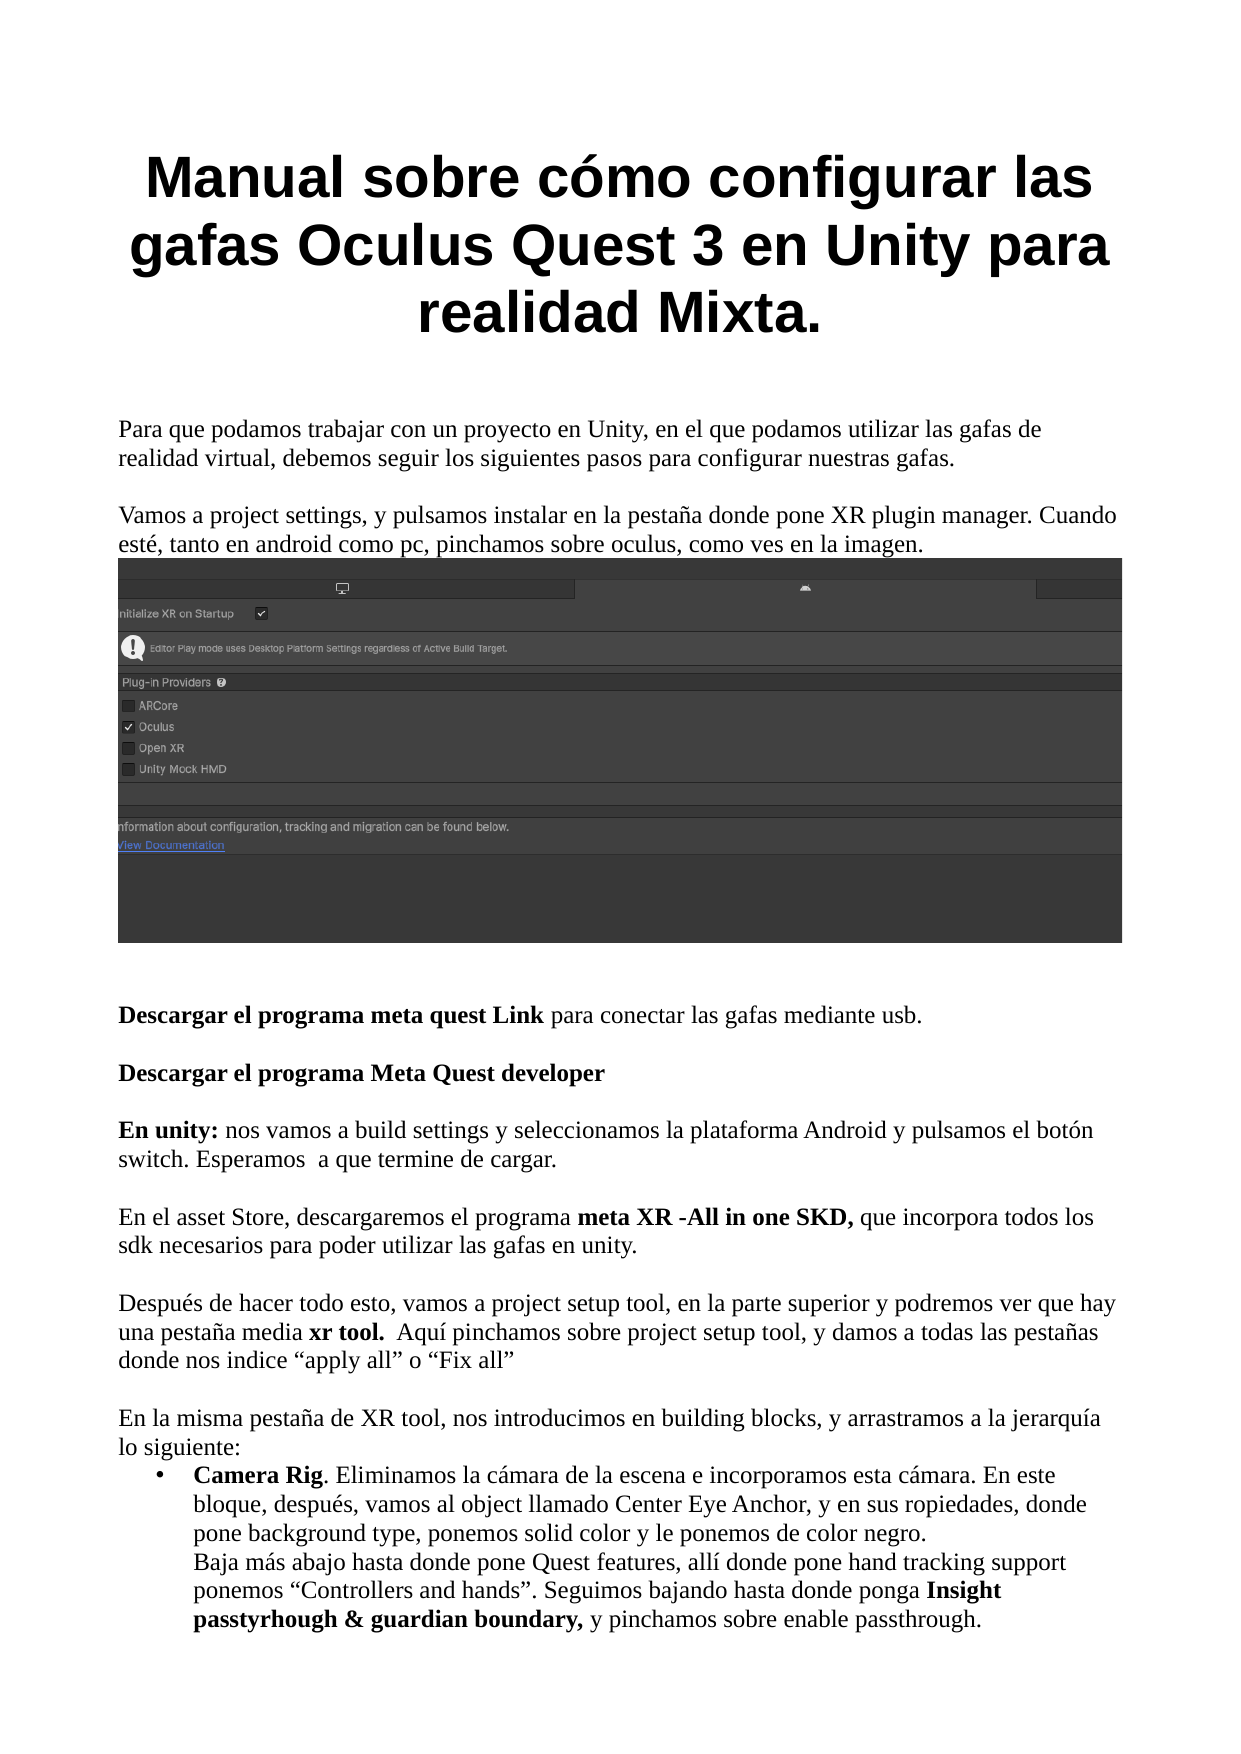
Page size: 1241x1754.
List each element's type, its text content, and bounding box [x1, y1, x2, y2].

list Baja más abajo hasta donde pone Quest features, allí donde pone hand tracking support ponemos “Controllers and hands”. Seguimos bajando hasta donde ponga Insight passtyrhough & guardian boundary, y pinchamos sobre enable passthrough. [156, 1547, 1122, 1633]
text En unity: nos vamos a build settings y seleccionamos la plataforma Android y pulsamos el botón switch. Esperamos a que termine de cargar. [118, 1115, 1122, 1173]
title Manual sobre cómo configurar las gafas Oculus Quest 3 en Unity para realidad Mixta. [118, 143, 1122, 344]
text Vamos a project settings, y pulsamos instalar en la pestaña donde pone XR plugin manager. Cuando esté, tanto en android como pc, pinchamos sobre oculus, como ves en la imagen. [118, 501, 1122, 558]
picture [118, 558, 1123, 943]
text Para que podamos trabajar con un proyecto en Unity, en el que podamos utilizar las gafas de realidad virtual, debemos seguir los siguientes pasos para configurar nuestras gafas. [118, 414, 1122, 472]
list Camera Rig. Eliminamos la cámara de la escena e incorporamos esta cámara. En este bloque, después, vamos al object llamado Center Eye Anchor, y en sus ropiedades, donde pone background type, ponemos solid color y le ponemos de color negro. [156, 1460, 1122, 1547]
text En la misma pestaña de XR tool, nos introducimos en building blocks, y arrastramos a la jerarquía lo siguiente: [118, 1403, 1122, 1460]
text En el asset Store, descargaremos el programa meta XR -All in one SKD, que incorpora todos los sdk necesarios para poder utilizar las gafas en unity. [118, 1202, 1122, 1259]
text Descargar el programa meta quest Link para conectar las gafas mediante usb. [118, 1000, 1122, 1029]
text Después de hacer todo esto, vamos a project setup tool, en la parte superior y podremos ver que hay una pestaña media xr tool. Aquí pinchamos sobre project setup tool, y damos a todas las pestañas donde nos indice “apply all” o “Fix all” [118, 1288, 1122, 1374]
text Descargar el programa Meta Quest developer [118, 1058, 1122, 1087]
